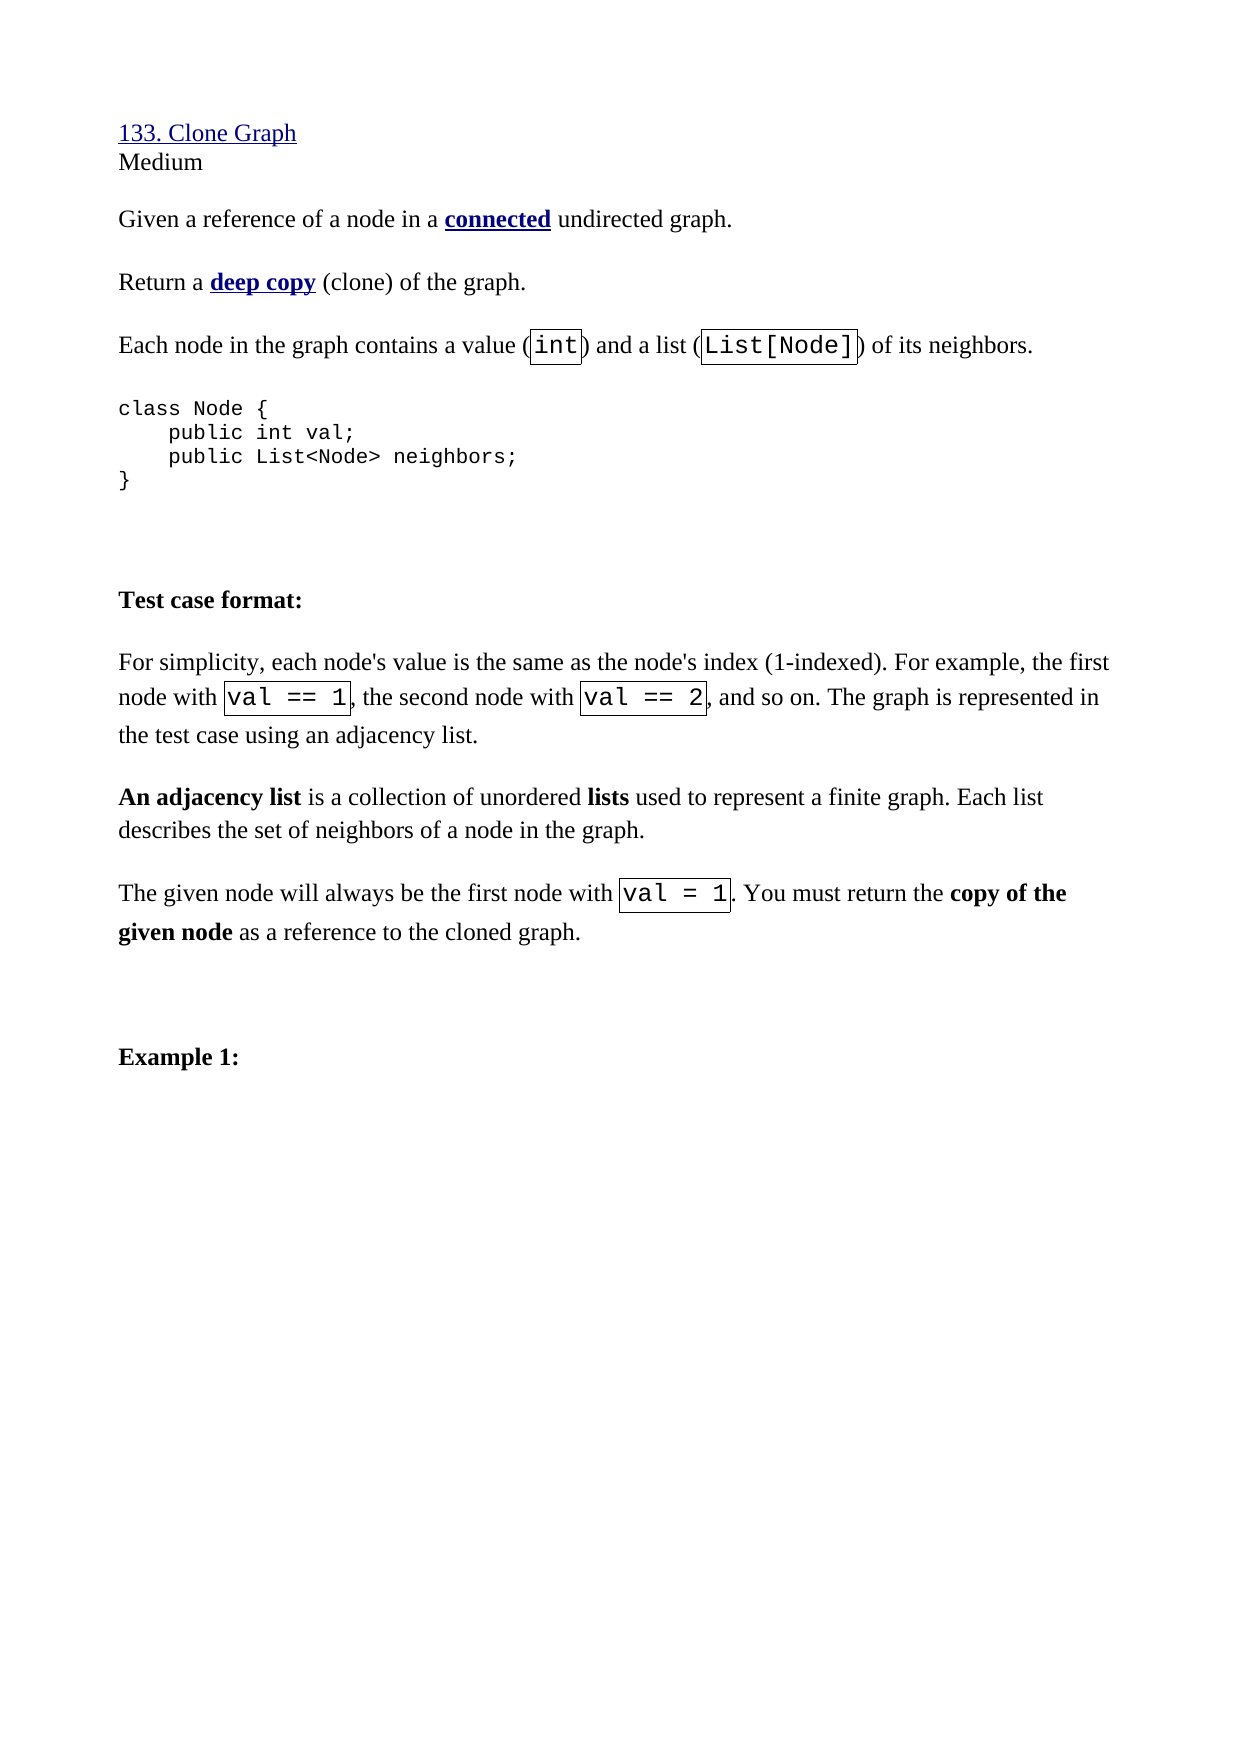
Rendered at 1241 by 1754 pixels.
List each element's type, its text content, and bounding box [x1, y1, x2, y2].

text List[Node] [702, 330, 857, 364]
text } [118, 469, 1122, 493]
text class Node { [118, 398, 1122, 422]
text For simplicity, each node's value is the same as the node's index (1-indexed). For example, the first node with val == 1, the second node with val == 2, and so on. The graph is represented in the test case using an adjacency list. [118, 647, 1122, 749]
text An adjacency list is a collection of unordered lists used to represent a finite graph. Each list describes the set of neighbors of a node in the graph. [118, 782, 1122, 844]
text 133. Clone Graph [118, 118, 1122, 147]
text ) of its neighbors. [858, 329, 1122, 364]
text int [531, 330, 581, 364]
text public List<Node> neighbors; [118, 446, 1122, 469]
text Test case format: [118, 585, 1122, 614]
text The given node will always be the first node with val = 1. You must return the copy of the given node as a reference to the cloned graph. [118, 878, 1122, 945]
text Each node in the graph contains a value ( [118, 329, 530, 364]
text public int val; [118, 422, 1122, 446]
text Given a reference of a node in a connected undirected graph. [118, 204, 1122, 233]
text Return a deep copy (clone) of the graph. [118, 267, 1122, 296]
text Example 1: [118, 1042, 1122, 1070]
text Medium [118, 147, 1122, 176]
text ) and a list ( [582, 329, 701, 364]
